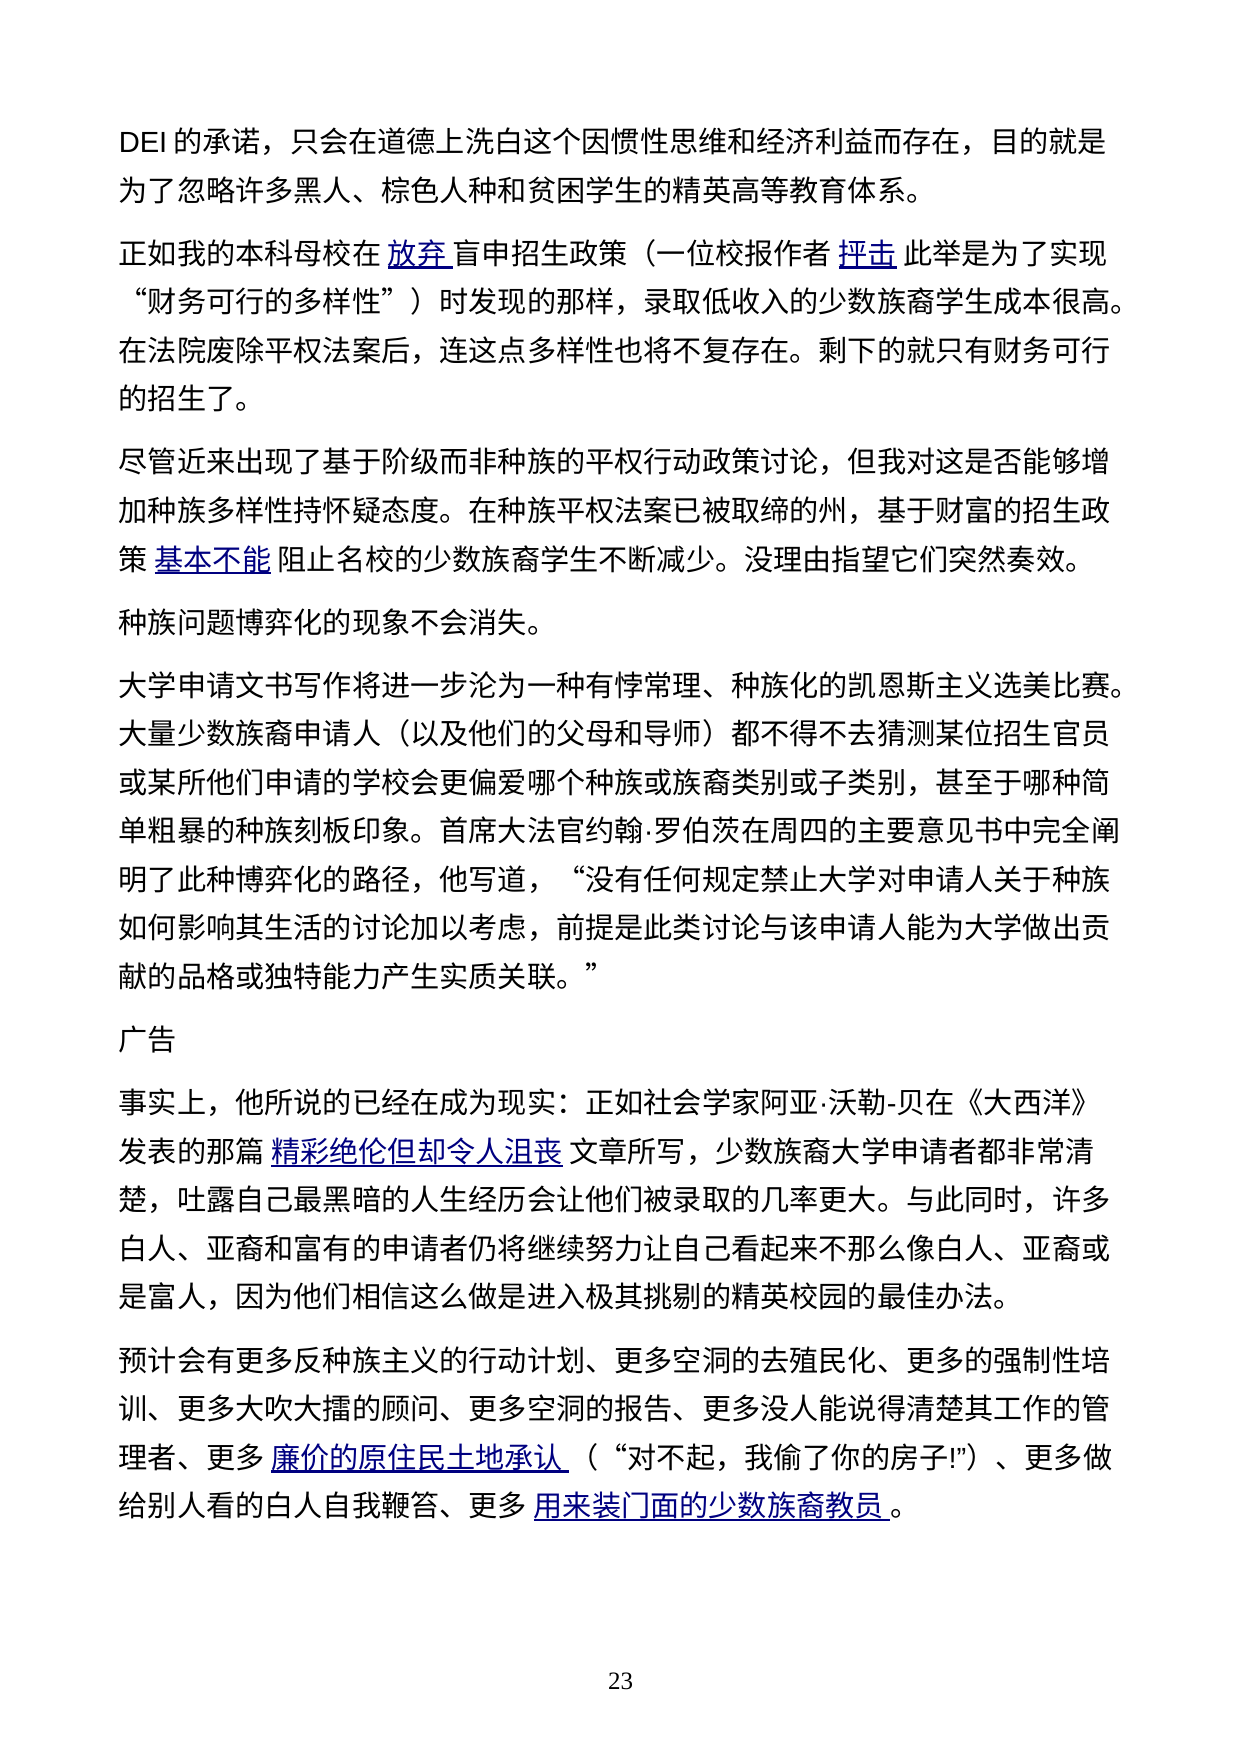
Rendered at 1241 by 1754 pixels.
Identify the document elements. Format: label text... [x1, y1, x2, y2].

text 尽管近来出现了基于阶级而非种族的平权行动政策讨论，但我对这是否能够增加种族多样性持怀疑态度。在种族平权法案已被取缔的州，基于财富的招生政策 基本不能 阻止名校的少数族裔学生不断减少。没理由指望它们突然奏效。 [118, 439, 1122, 578]
text 事实上，他所说的已经在成为现实：正如社会学家阿亚·沃勒-贝在《大西洋》发表的那篇 精彩绝伦但却令人沮丧 文章所写，少数族裔大学申请者都非常清楚，吐露自己最黑暗的人生经历会让他们被录取的几率更大。与此同时，许多白人、亚裔和富有的申请者仍将继续努力让自己看起来不那么像白人、亚裔或是富人，因为他们相信这么做是进入极其挑剔的精英校园的最佳办法。 [118, 1080, 1122, 1316]
text 种族问题博弈化的现象不会消失。 [118, 599, 1122, 641]
text 大学申请文书写作将进一步沦为一种有悖常理、种族化的凯恩斯主义选美比赛。大量少数族裔申请人（以及他们的父母和导师）都不得不去猜测某位招生官员或某所他们申请的学校会更偏爱哪个种族或族裔类别或子类别，甚至于哪种简单粗暴的种族刻板印象。首席大法官约翰·罗伯茨在周四的主要意见书中完全阐明了此种博弈化的路径，他写道，“没有任何规定禁止大学对申请人关于种族如何影响其生活的讨论加以考虑，前提是此类讨论与该申请人能为大学做出贡献的品格或独特能力产生实质关联。” [118, 662, 1122, 996]
text 广告 [118, 1017, 1122, 1059]
text 预计会有更多反种族主义的行动计划、更多空洞的去殖民化、更多的强制性培训、更多大吹大擂的顾问、更多空洞的报告、更多没人能说得清楚其工作的管理者、更多 廉价的原住民土地承认 （“对不起，我偷了你的房子!”）、更多做给别人看的白人自我鞭笞、更多 用来装门面的少数族裔教员 。 [118, 1337, 1122, 1525]
text DEI的承诺，只会在道德上洗白这个因惯性思维和经济利益而存在，目的就是为了忽略许多黑人、棕色人种和贫困学生的精英高等教育体系。 [118, 118, 1122, 209]
text 正如我的本科母校在 放弃 盲申招生政策（一位校报作者 抨击 此举是为了实现“财务可行的多样性”）时发现的那样，录取低收入的少数族裔学生成本很高。在法院废除平权法案后，连这点多样性也将不复存在。剩下的就只有财务可行的招生了。 [118, 230, 1122, 418]
